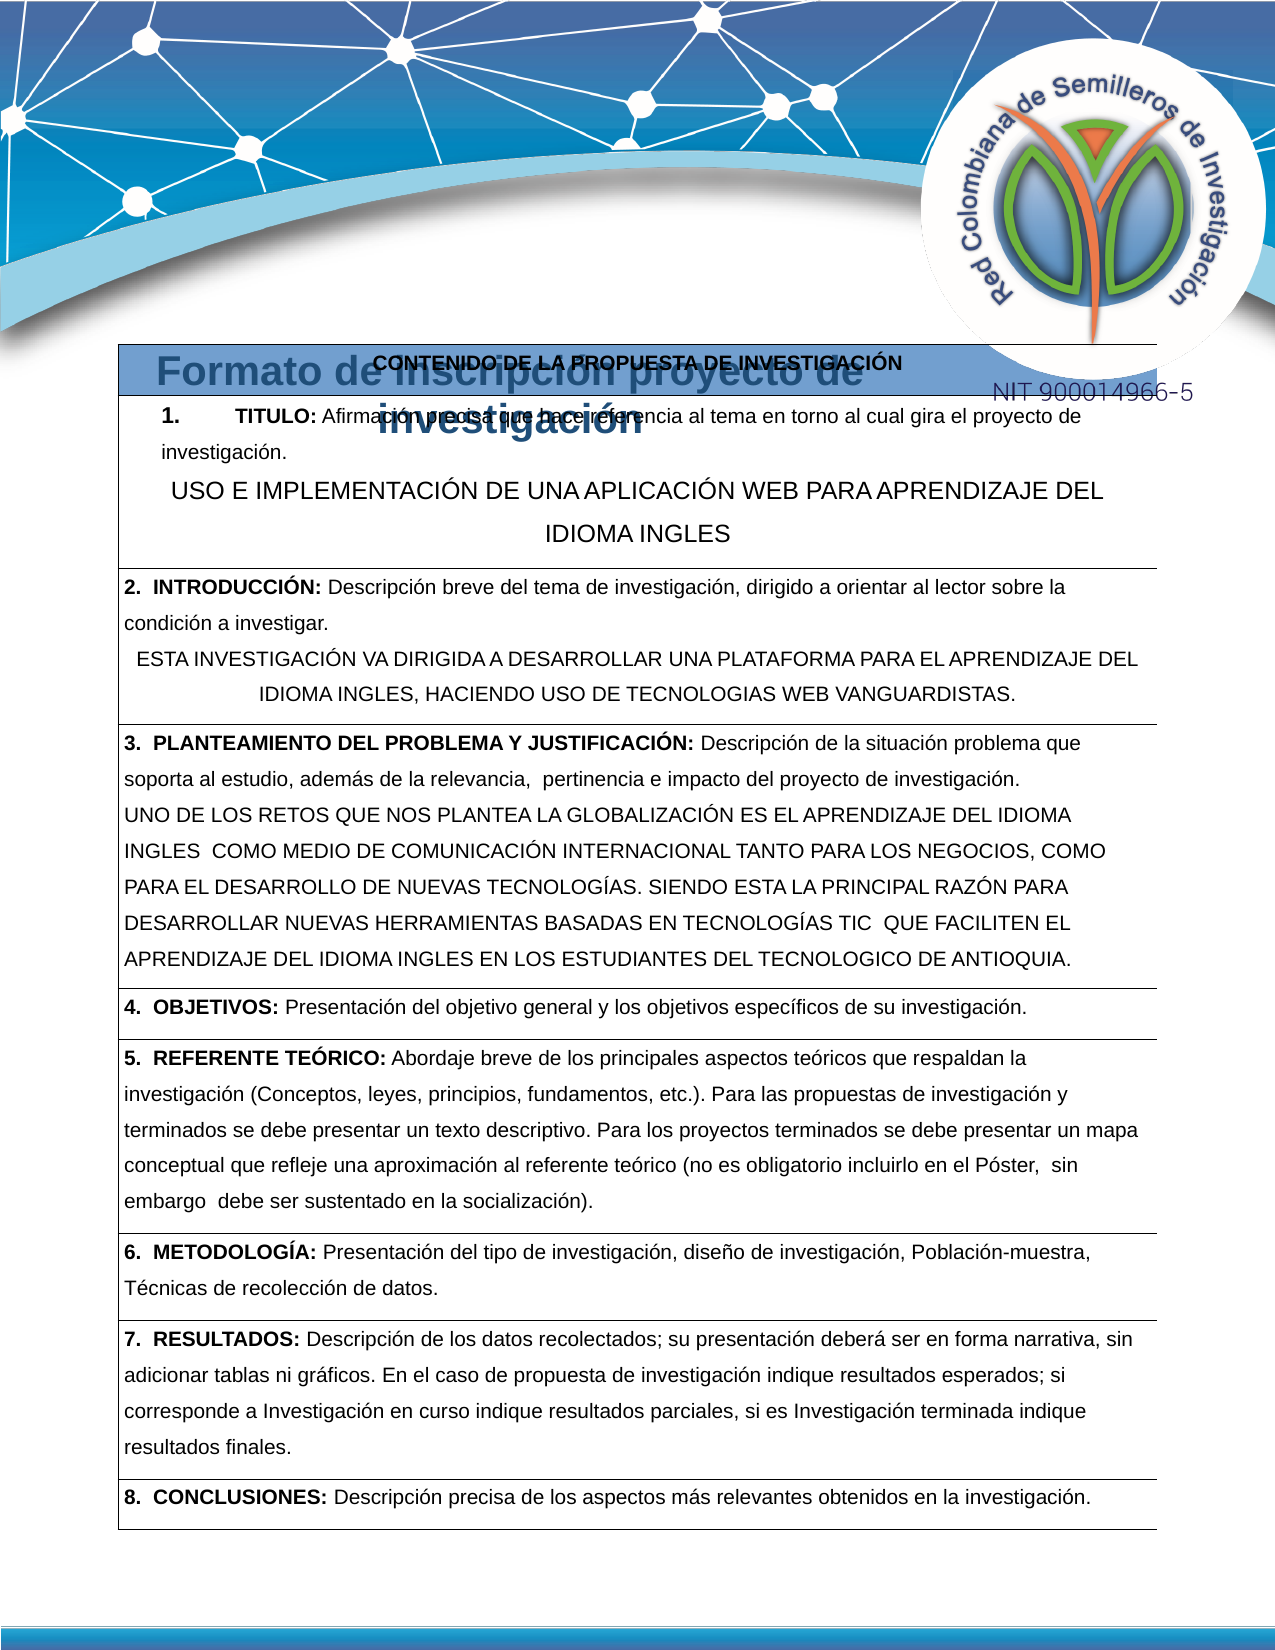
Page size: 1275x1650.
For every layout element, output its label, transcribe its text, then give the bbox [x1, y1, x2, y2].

table_cell 7. RESULTADOS: Descripción de los datos recolectados; su presentación deberá ser en forma narrativa, sin adicionar tablas ni gráficos. En el caso de propuesta de investigación indique resultados esperados; si corresponde a Investigación en curso indique resultados parciales, si es Investigación terminada indique resultados finales. [119, 1321, 1157, 1478]
table_cell TITULO: Afirmación precisa que hace referencia al tema en torno al cual gira el proyecto de investigación. USO E IMPLEMENTACIÓN DE UNA APLICACIÓN WEB PARA APRENDIZAJE DEL IDIOMA INGLES [119, 396, 1157, 568]
table_cell 8. CONCLUSIONES: Descripción precisa de los aspectos más relevantes obtenidos en la investigación. [119, 1480, 1157, 1529]
table_cell 5. REFERENTE TEÓRICO: Abordaje breve de los principales aspectos teóricos que respaldan la investigación (Conceptos, leyes, principios, fundamentos, etc.). Para las propuestas de investigación y terminados se debe presentar un texto descriptivo. Para los proyectos terminados se debe presentar un mapa conceptual que refleje una aproximación al referente teórico (no es obligatorio incluirlo en el Póster, sin embargo debe ser sustentado en la socialización). [119, 1040, 1157, 1233]
table_cell 3. PLANTEAMIENTO DEL PROBLEMA Y JUSTIFICACIÓN: Descripción de la situación problema que soporta al estudio, además de la relevancia, pertinencia e impacto del proyecto de investigación. UNO DE LOS RETOS QUE NOS PLANTEA LA GLOBALIZACIÓN ES EL APRENDIZAJE DEL IDIOMA INGLES COMO MEDIO DE COMUNICACIÓN INTERNACIONAL TANTO PARA LOS NEGOCIOS, COMO PARA EL DESARROLLO DE NUEVAS TECNOLOGÍAS. SIENDO ESTA LA PRINCIPAL RAZÓN PARA DESARROLLAR NUEVAS HERRAMIENTAS BASADAS EN TECNOLOGÍAS TIC QUE FACILITEN EL APRENDIZAJE DEL IDIOMA INGLES EN LOS ESTUDIANTES DEL TECNOLOGICO DE ANTIOQUIA. [119, 725, 1157, 988]
table_cell 6. METODOLOGÍA: Presentación del tipo de investigación, diseño de investigación, Población-muestra, Técnicas de recolección de datos. [119, 1234, 1157, 1320]
table_cell 4. OBJETIVOS: Presentación del objetivo general y los objetivos específicos de su investigación. [119, 989, 1157, 1039]
table_cell 2. INTRODUCCIÓN: Descripción breve del tema de investigación, dirigido a orientar al lector sobre la condición a investigar. ESTA INVESTIGACIÓN VA DIRIGIDA A DESARROLLAR UNA PLATAFORMA PARA EL APRENDIZAJE DEL IDIOMA INGLES, HACIENDO USO DE TECNOLOGIAS WEB VANGUARDISTAS. [119, 569, 1157, 724]
table_header CONTENIDO DE LA PROPUESTA DE INVESTIGACIÓN [119, 345, 1157, 395]
